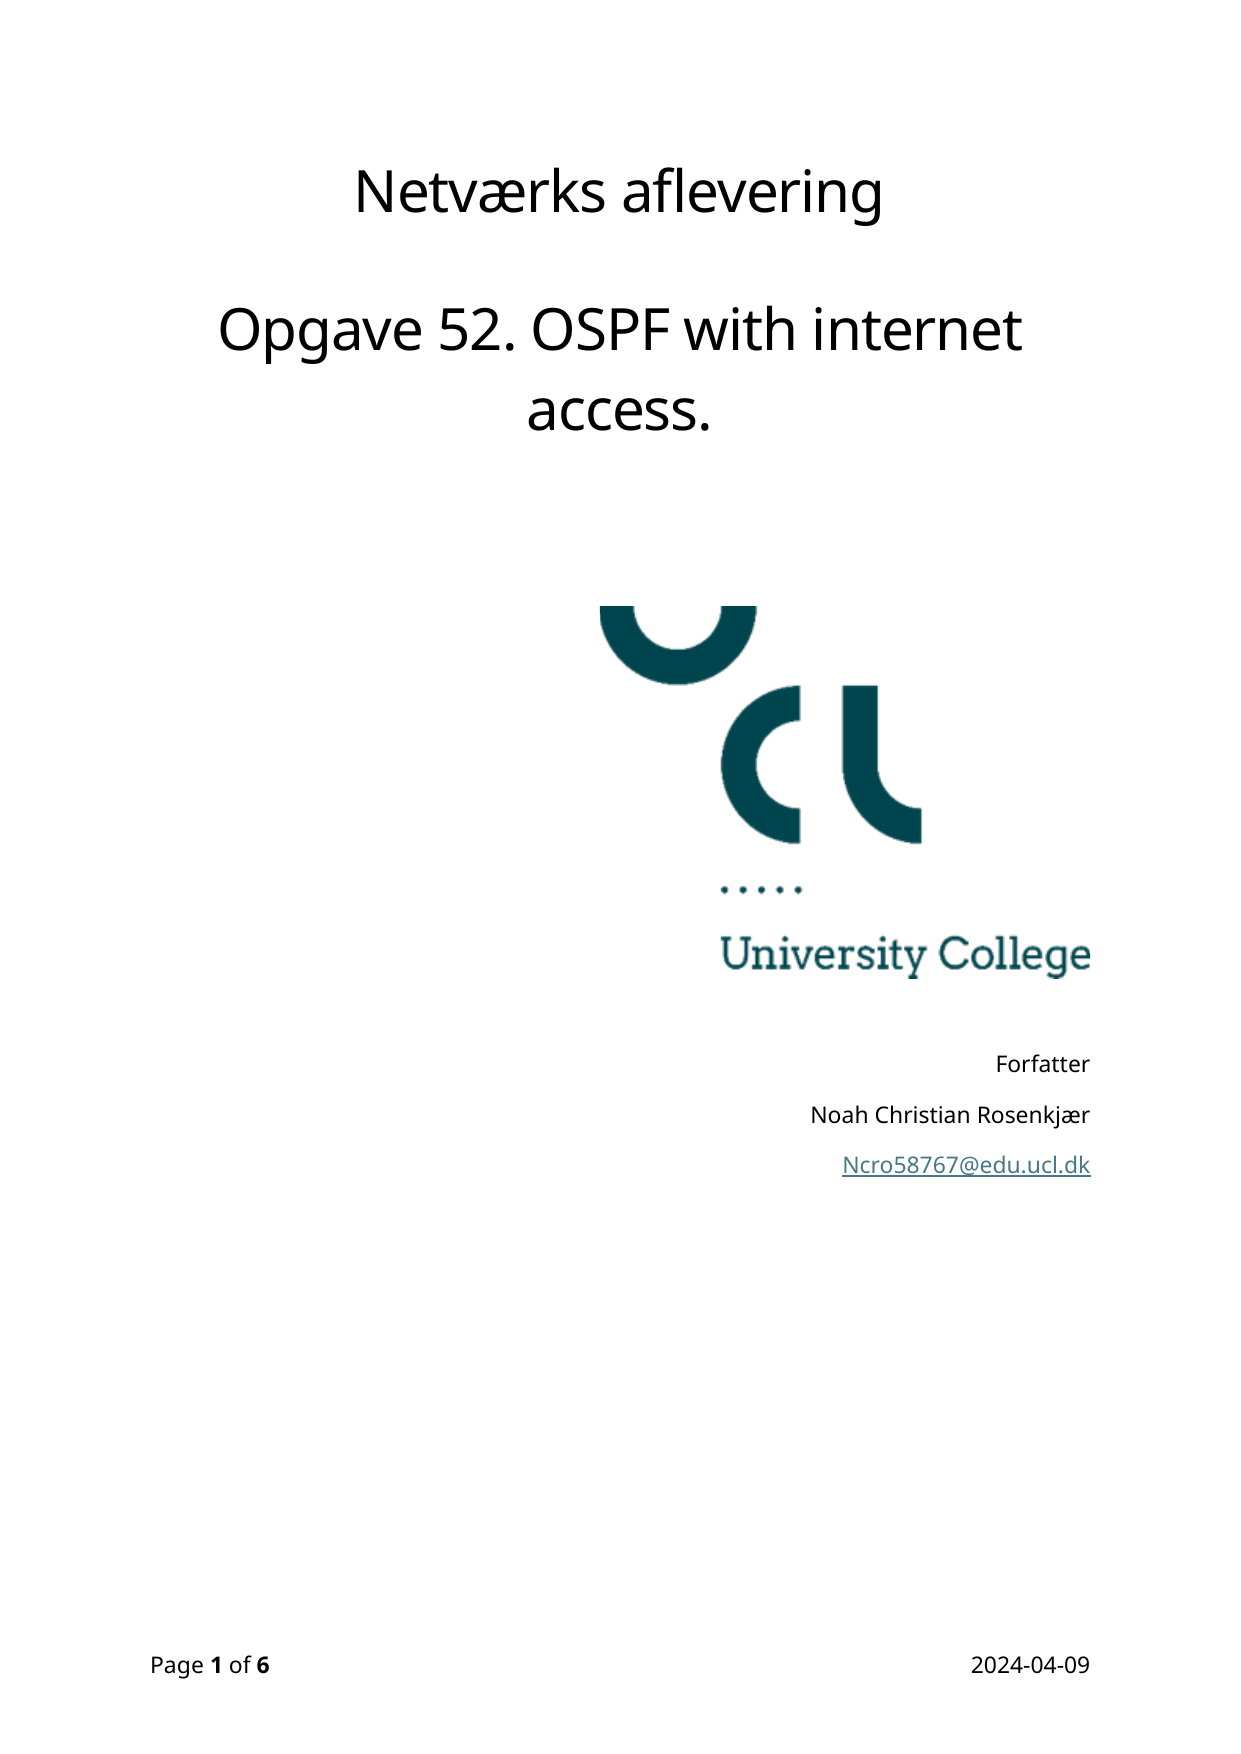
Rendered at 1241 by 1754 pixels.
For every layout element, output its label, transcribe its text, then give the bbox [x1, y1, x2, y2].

text Noah Christian Rosenkjær [150, 1099, 1090, 1130]
title Opgave 52. OSPF with internet access. [150, 288, 1090, 447]
picture [599, 606, 1091, 979]
text Ncro58767@edu.ucl.dk [150, 1149, 1090, 1180]
text Forfatter [150, 1048, 1090, 1079]
title Netværks aflevering [150, 150, 1090, 229]
